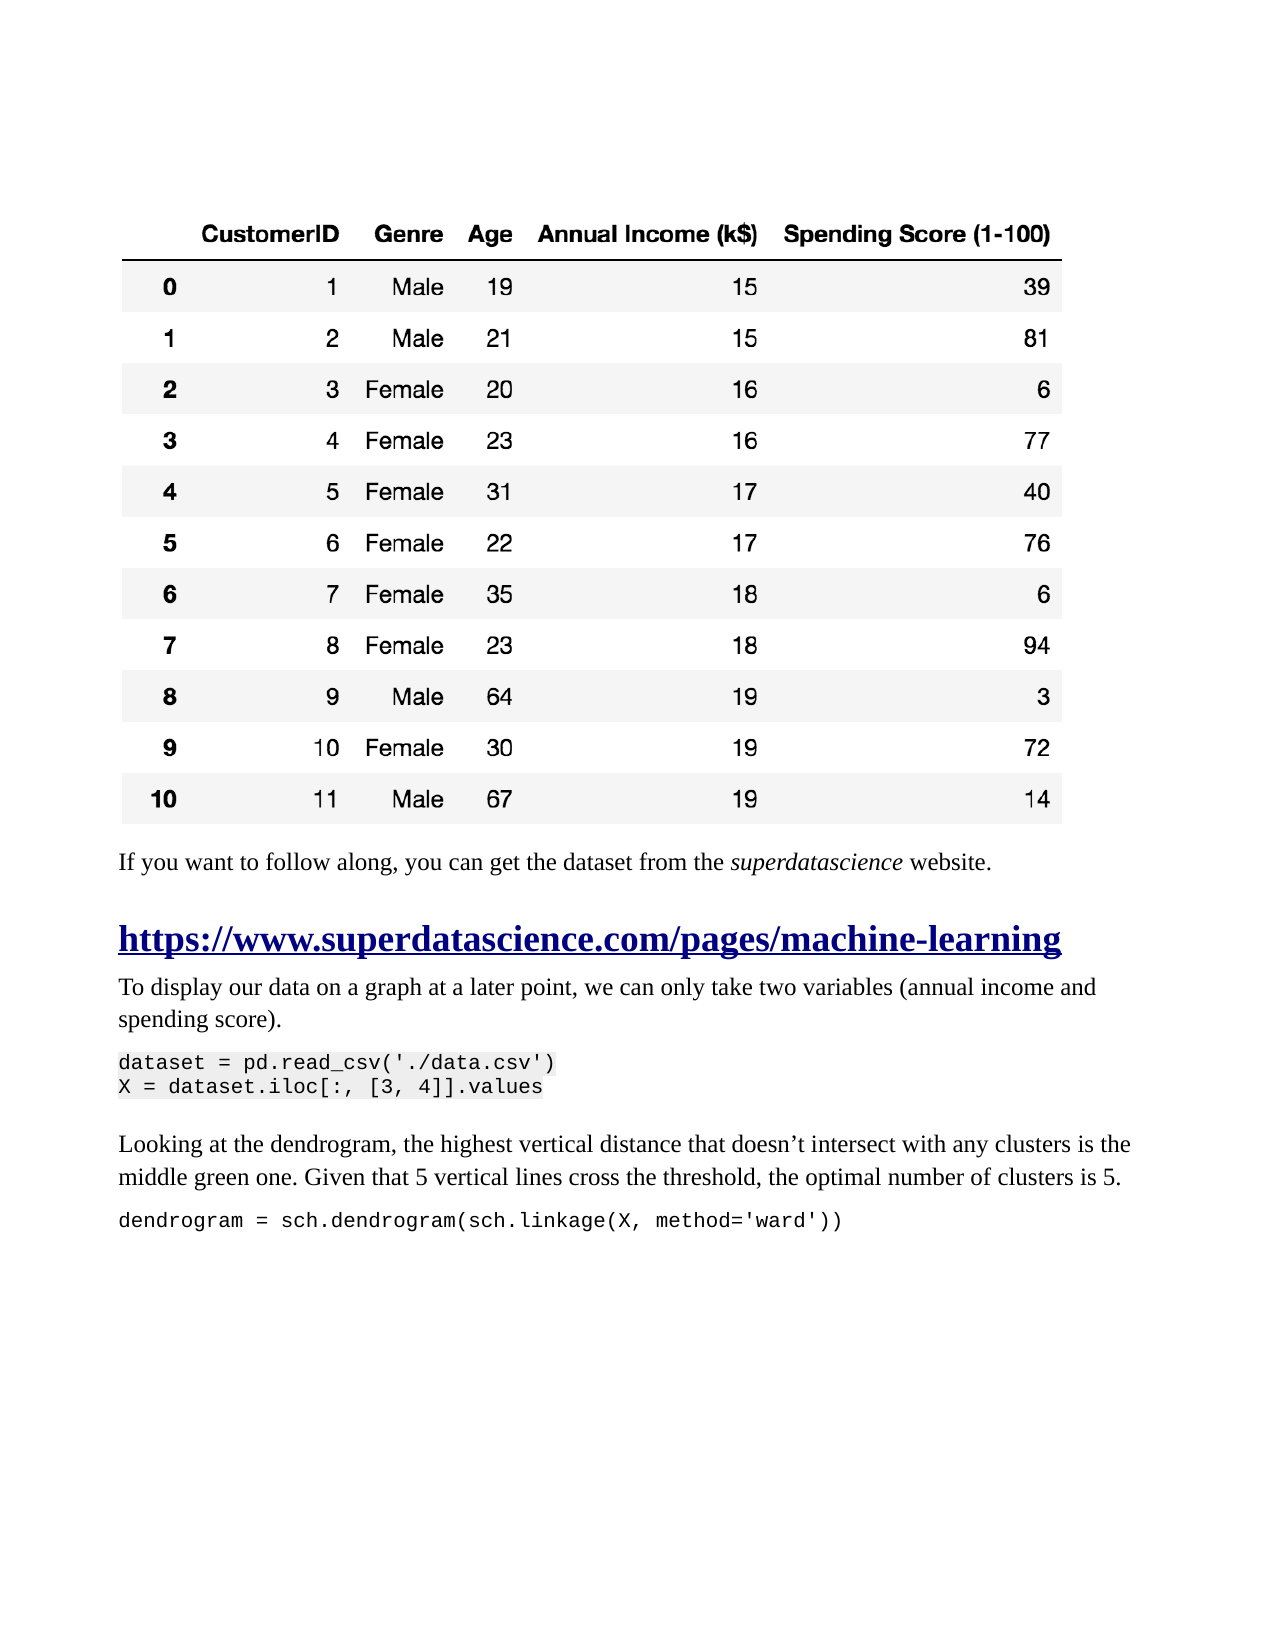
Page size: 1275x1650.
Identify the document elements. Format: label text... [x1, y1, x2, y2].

text If you want to follow along, you can get the dataset from the superdatascience website. [118, 847, 1157, 876]
text Looking at the dendrogram, the highest vertical distance that doesn’t intersect with any clusters is the middle green one. Given that 5 vertical lines cross the threshold, the optimal number of clusters is 5. [118, 1129, 1157, 1191]
text X = dataset.iloc[:, [3, 4]].values [118, 1076, 1157, 1099]
text dataset = pd.read_csv('./data.csv') [118, 1052, 1157, 1076]
picture [118, 209, 1085, 829]
subtitle https://www.superdatascience.com/pages/machine-learning [118, 916, 1157, 959]
text dendrogram = sch.dendrogram(sch.linkage(X, method='ward')) [118, 1209, 1157, 1233]
text To display our data on a graph at a later point, we can only take two variables (annual income and spending score). [118, 972, 1157, 1033]
